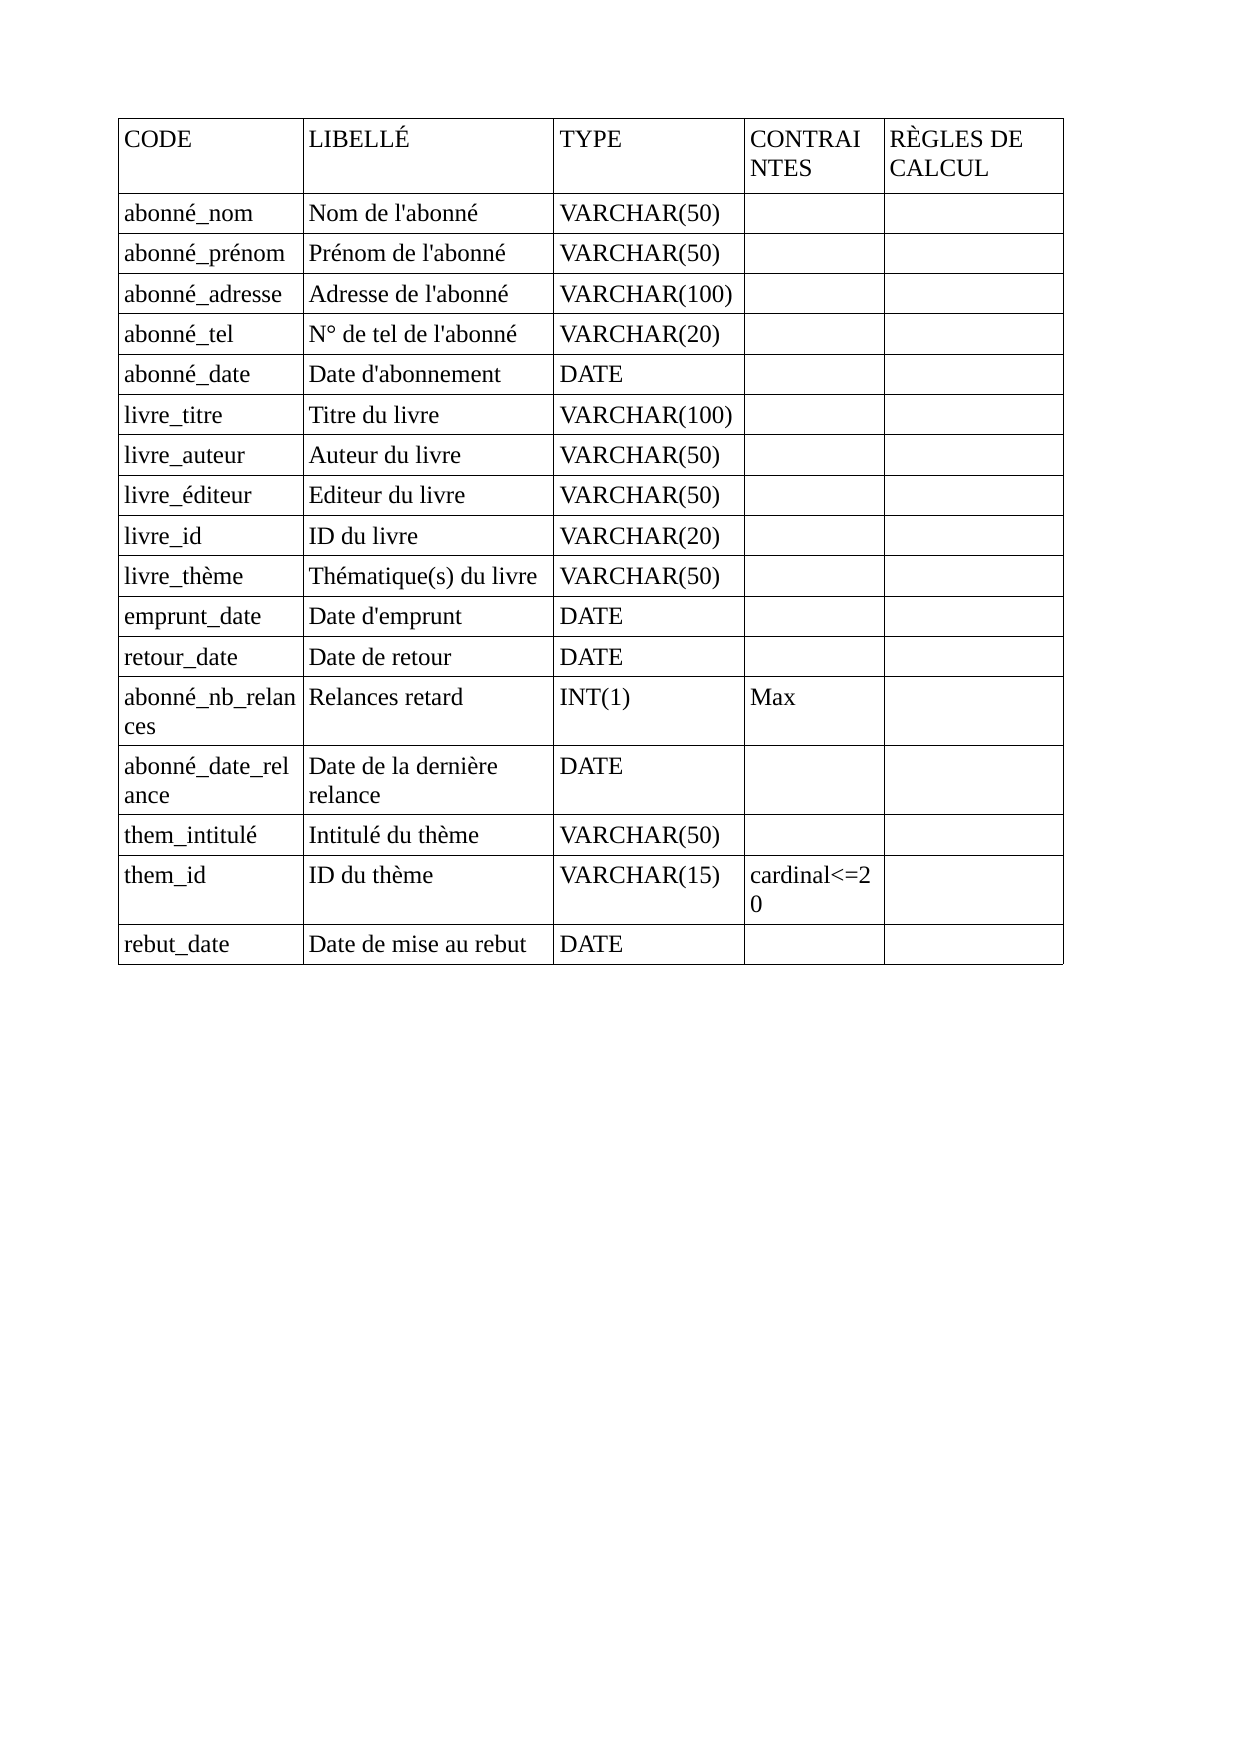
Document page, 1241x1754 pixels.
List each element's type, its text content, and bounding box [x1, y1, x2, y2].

table_cell VARCHAR(50) [554, 435, 744, 474]
table_cell [745, 274, 884, 313]
table_cell Titre du livre [304, 395, 553, 434]
table_cell cardinal<=20 [745, 856, 884, 924]
table_cell [885, 746, 1063, 814]
table_cell abonné_tel [119, 314, 303, 354]
table_cell abonné_nom [119, 194, 303, 233]
table_cell [885, 516, 1063, 555]
table_cell [745, 815, 884, 854]
table_cell VARCHAR(20) [554, 314, 744, 354]
table_header RÈGLES DE CALCUL [885, 119, 1063, 192]
table_cell [885, 314, 1063, 354]
table_cell [885, 677, 1063, 745]
table_cell Date d'emprunt [304, 597, 553, 636]
table_cell [885, 355, 1063, 394]
table_cell [745, 925, 884, 964]
table_header LIBELLÉ [304, 119, 553, 192]
table_cell ID du livre [304, 516, 553, 555]
table_cell [745, 435, 884, 474]
table_cell [885, 597, 1063, 636]
table_cell livre_éditeur [119, 476, 303, 515]
table_cell Thématique(s) du livre [304, 556, 553, 596]
table_cell Intitulé du thème [304, 815, 553, 854]
table_cell [745, 516, 884, 555]
table_cell Prénom de l'abonné [304, 234, 553, 273]
table_cell [885, 234, 1063, 273]
table_cell VARCHAR(100) [554, 274, 744, 313]
table_cell DATE [554, 925, 744, 964]
table_cell VARCHAR(50) [554, 234, 744, 273]
table_cell Date de retour [304, 637, 553, 676]
table_cell [885, 435, 1063, 474]
table_cell INT(1) [554, 677, 744, 745]
table_cell Date de mise au rebut [304, 925, 553, 964]
table_header CONTRAINTES [745, 119, 884, 192]
table_cell livre_auteur [119, 435, 303, 474]
table_cell abonné_nb_relances [119, 677, 303, 745]
table_header TYPE [554, 119, 744, 192]
table_cell [885, 476, 1063, 515]
table_cell VARCHAR(50) [554, 194, 744, 233]
table_cell Date de la dernière relance [304, 746, 553, 814]
table_cell [885, 925, 1063, 964]
table_cell [745, 637, 884, 676]
table_cell VARCHAR(50) [554, 815, 744, 854]
table_cell Auteur du livre [304, 435, 553, 474]
table_cell VARCHAR(20) [554, 516, 744, 555]
table_cell retour_date [119, 637, 303, 676]
table_cell them_id [119, 856, 303, 924]
table_cell [885, 856, 1063, 924]
table_cell [745, 314, 884, 354]
table_cell [745, 556, 884, 596]
table_cell Date d'abonnement [304, 355, 553, 394]
table_cell emprunt_date [119, 597, 303, 636]
table_cell abonné_adresse [119, 274, 303, 313]
table_cell them_intitulé [119, 815, 303, 854]
table_cell [745, 395, 884, 434]
table_cell [745, 194, 884, 233]
table_cell Max [745, 677, 884, 745]
table_cell [885, 274, 1063, 313]
table_cell [745, 476, 884, 515]
table_cell ID du thème [304, 856, 553, 924]
table_cell abonné_date_relance [119, 746, 303, 814]
table_cell rebut_date [119, 925, 303, 964]
table_cell livre_titre [119, 395, 303, 434]
table_cell N° de tel de l'abonné [304, 314, 553, 354]
table_cell [885, 637, 1063, 676]
table_cell DATE [554, 597, 744, 636]
table_cell [885, 556, 1063, 596]
table_cell Adresse de l'abonné [304, 274, 553, 313]
table_cell [885, 395, 1063, 434]
table_cell Nom de l'abonné [304, 194, 553, 233]
table_header CODE [119, 119, 303, 192]
table_cell [745, 597, 884, 636]
table_cell livre_id [119, 516, 303, 555]
table_cell [745, 234, 884, 273]
table_cell livre_thème [119, 556, 303, 596]
table_cell DATE [554, 355, 744, 394]
table_cell [885, 194, 1063, 233]
table_cell Editeur du livre [304, 476, 553, 515]
table_cell DATE [554, 746, 744, 814]
table_cell [885, 815, 1063, 854]
table_cell DATE [554, 637, 744, 676]
table_cell abonné_prénom [119, 234, 303, 273]
table_cell VARCHAR(100) [554, 395, 744, 434]
table_cell VARCHAR(15) [554, 856, 744, 924]
table_cell [745, 355, 884, 394]
table_cell VARCHAR(50) [554, 556, 744, 596]
table_cell abonné_date [119, 355, 303, 394]
table_cell Relances retard [304, 677, 553, 745]
table_cell [745, 746, 884, 814]
table_cell VARCHAR(50) [554, 476, 744, 515]
